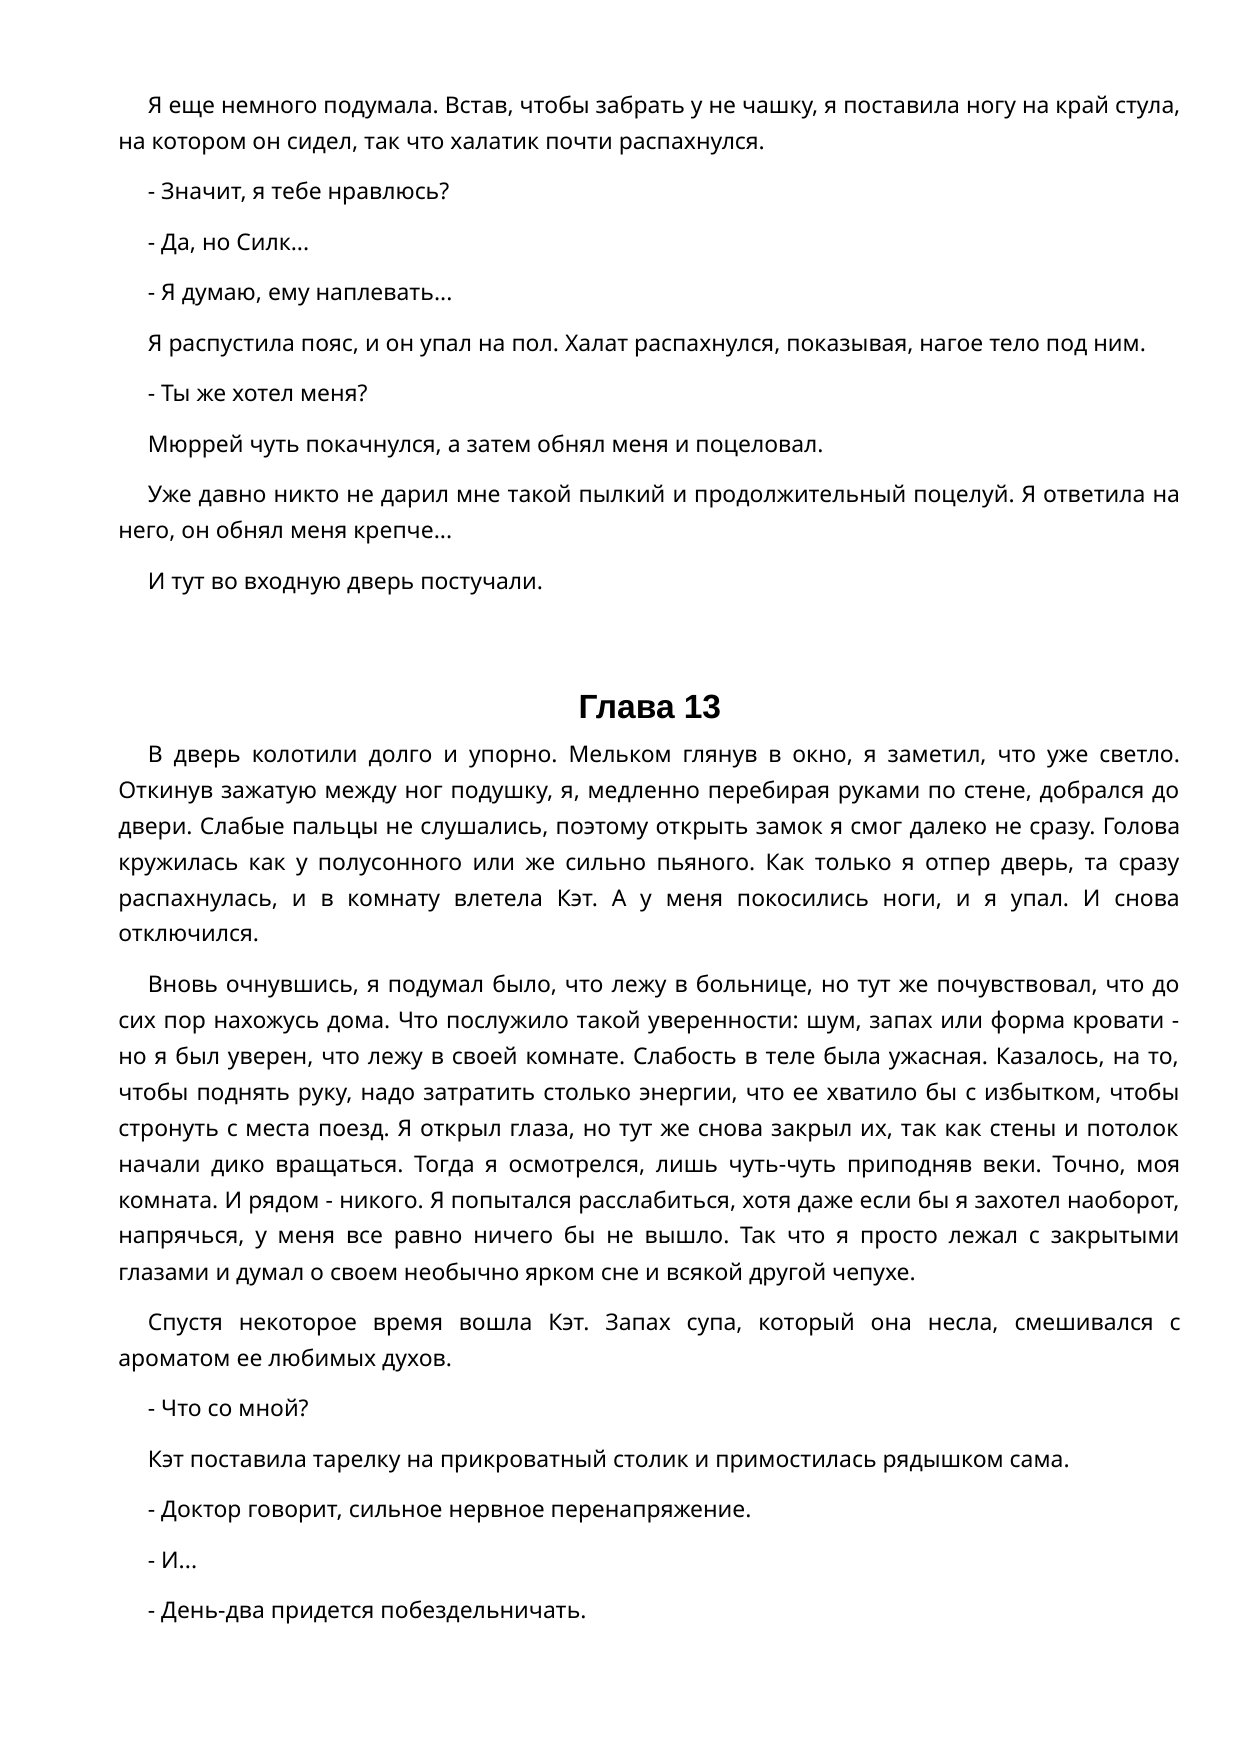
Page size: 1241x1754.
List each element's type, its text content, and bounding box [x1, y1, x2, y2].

text Вновь очнувшись, я подумал было, что лежу в больнице, но тут же почувствовал, что до сих пор нахожусь дома. Что послужило такой уверенности: шум, запах или форма кровати - но я был уверен, что лежу в своей комнате. Слабость в теле была ужасная. Казалось, на то, чтобы поднять руку, надо затратить столько энергии, что ее хватило бы с избытком, чтобы стронуть с места поезд. Я открыл глаза, но тут же снова закрыл их, так как стены и потолок начали дико вращаться. Тогда я осмотрелся, лишь чуть-чуть приподняв веки. Точно, моя комната. И рядом - никого. Я попытался расслабиться, хотя даже если бы я захотел наоборот, напрячься, у меня все равно ничего бы не вышло. Так что я просто лежал с закрытыми глазами и думал о своем необычно ярком сне и всякой другой чепухе. [118, 968, 1181, 1287]
text И тут во входную дверь постучали. [118, 565, 1181, 596]
text В дверь колотили долго и упорно. Мельком глянув в окно, я заметил, что уже светло. Откинув зажатую между ног подушку, я, медленно перебирая руками по стене, добрался до двери. Слабые пальцы не слушались, поэтому открыть замок я смог далеко не сразу. Голова кружилась как у полусонного или же сильно пьяного. Как только я отпер дверь, та сразу распахнулась, и в комнату влетела Кэт. А у меня покосились ноги, и я упал. И снова отключился. [118, 738, 1181, 949]
text - Что со мной? [118, 1392, 1181, 1424]
text Мюррей чуть покачнулся, а затем обнял меня и поцеловал. [118, 428, 1181, 459]
text Кэт поставила тарелку на прикроватный столик и примостилась рядышком сама. [118, 1443, 1181, 1474]
text Я еще немного подумала. Встав, чтобы забрать у не чашку, я поставила ногу на край стула, на котором он сидел, так что халатик почти распахнулся. [118, 89, 1181, 156]
text - И... [118, 1544, 1181, 1575]
text Я распустила пояс, и он упал на пол. Халат распахнулся, показывая, нагое тело под ним. [118, 327, 1181, 358]
text - Да, но Силк... [118, 226, 1181, 257]
text Уже давно никто не дарил мне такой пылкий и продолжительный поцелуй. Я ответила на него, он обнял меня крепче... [118, 478, 1181, 545]
text - Я думаю, ему наплевать... [118, 276, 1181, 307]
text - Ты же хотел меня? [118, 377, 1181, 408]
text - Значит, я тебе нравлюсь? [118, 175, 1181, 206]
subtitle Глава 13 [118, 687, 1181, 725]
text Спустя некоторое время вошла Кэт. Запах супа, который она несла, смешивался с ароматом ее любимых духов. [118, 1306, 1181, 1373]
text - Доктор говорит, сильное нервное перенапряжение. [118, 1493, 1181, 1525]
text - День-два придется побездельничать. [118, 1594, 1181, 1626]
